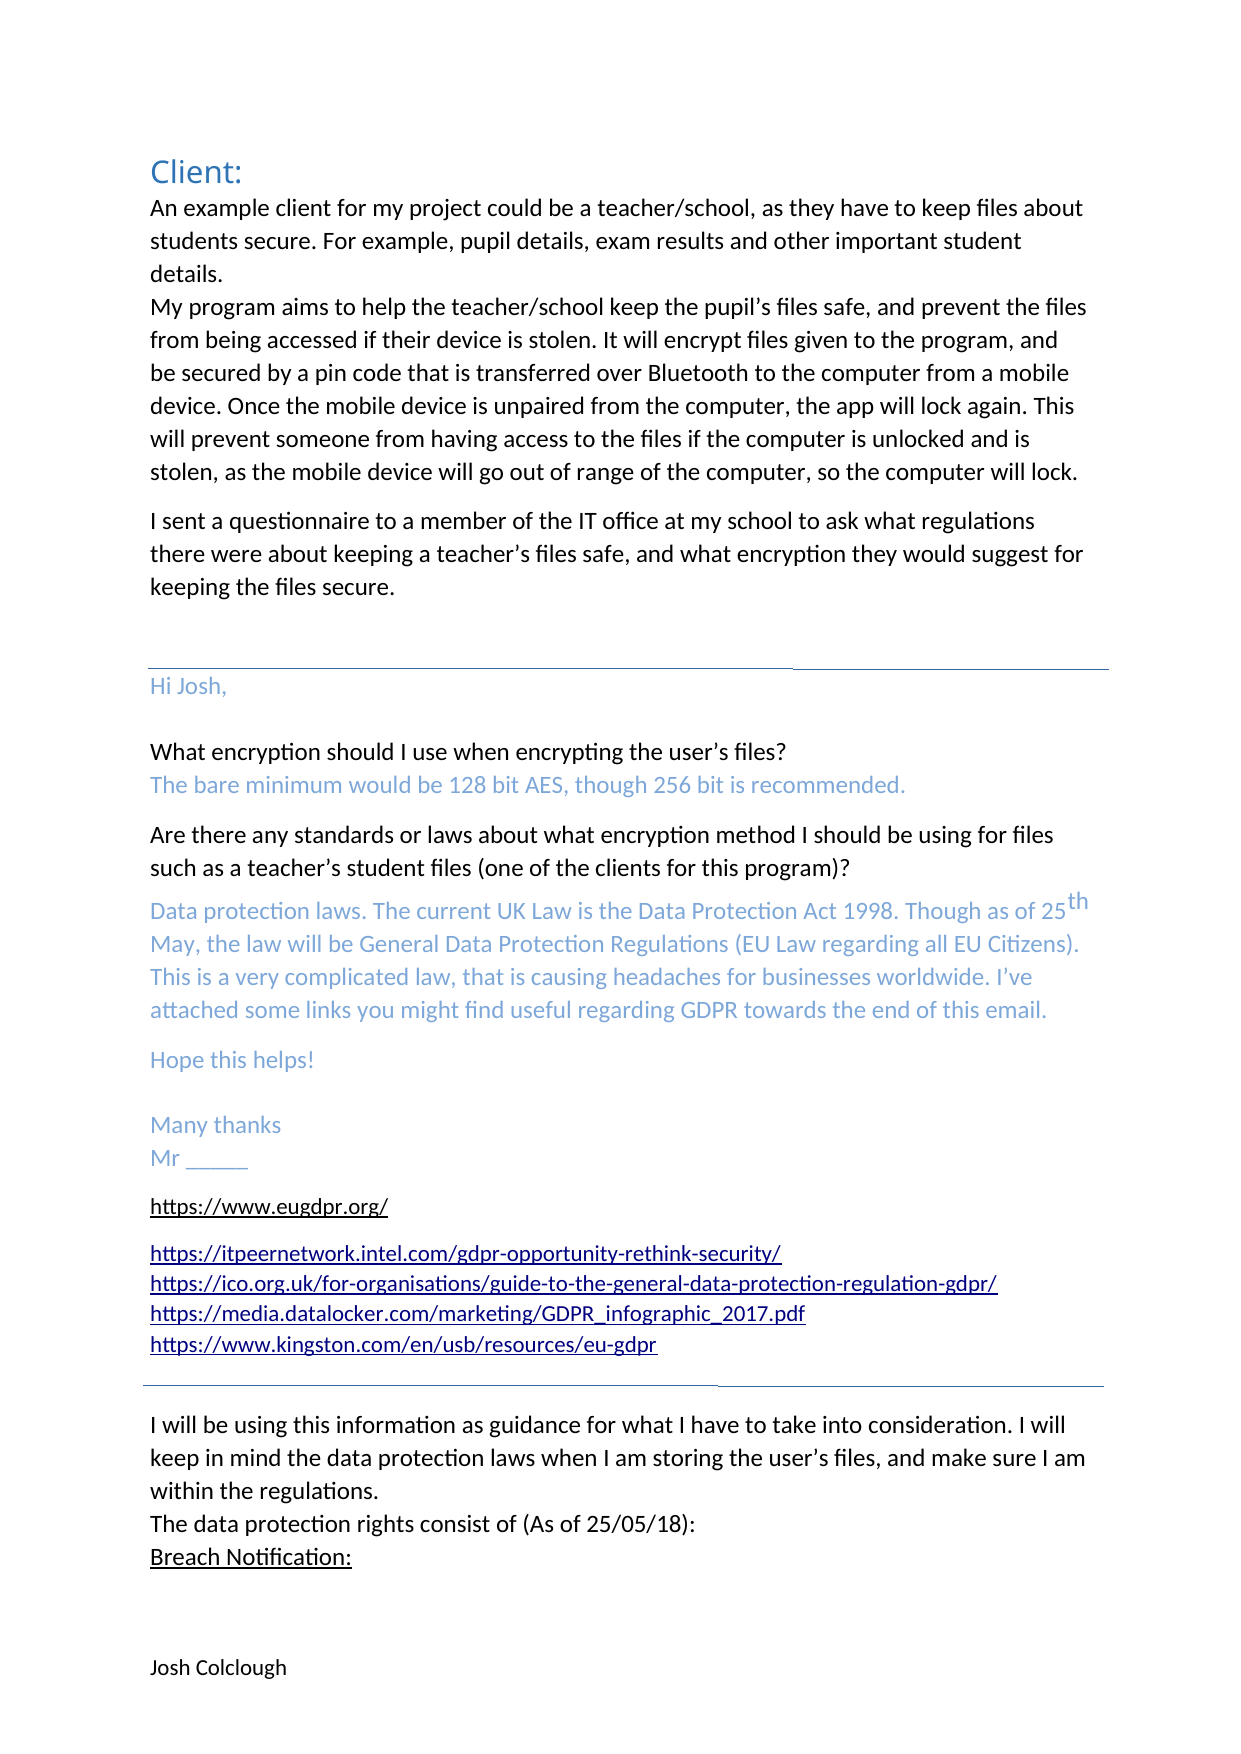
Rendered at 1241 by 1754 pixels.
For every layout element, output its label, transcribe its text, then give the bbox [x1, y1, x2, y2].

text An example client for my project could be a teacher/school, as they have to keep files about students secure. For example, pupil details, exam results and other important student details. My program aims to help the teacher/school keep the pupil’s files safe, and prevent the files from being accessed if their device is stolen. It will encrypt files given to the program, and be secured by a pin code that is transferred over Bluetooth to the computer from a mobile device. Once the mobile device is unpaired from the computer, the app will lock again. This will prevent someone from having access to the files if the computer is unlocked and is stolen, as the mobile device will go out of range of the computer, so the computer will lock. [150, 193, 1090, 486]
text Are there any standards or laws about what encryption method I should be using for files such as a teacher’s student files (one of the clients for this program)? Data protection laws. The current UK Law is the Data Protection Act 1998. Though as of 25th May, the law will be General Data Protection Regulations (EU Law regarding all EU Citizens). This is a very complicated law, that is causing headaches for businesses worldwide. I’ve attached some links you might find useful regarding GDPR towards the end of this email. [150, 819, 1090, 1025]
text I will be using this information as guidance for what I have to take into consideration. I will keep in mind the data protection laws when I am storing the user’s files, and make sure I am within the regulations. The data protection rights consist of (As of 25/05/18): Breach Notification: [150, 1409, 1090, 1572]
text I sent a questionnaire to a member of the IT office at my school to ask what regulations there were about keeping a teacher’s files safe, and what encryption they would suggest for keeping the files secure. [150, 506, 1090, 602]
text https://www.kingston.com/en/usb/resources/eu-gdpr [150, 1330, 1090, 1358]
text https://ico.org.uk/for-organisations/guide-to-the-general-data-protection-regulation-gdpr/ [150, 1269, 1090, 1297]
text Hi Josh, What encryption should I use when encrypting the user’s files? The bare minimum would be 128 bit AES, though 256 bit is recommended. [150, 671, 1090, 800]
text https://www.eugdpr.org/ [150, 1192, 1090, 1220]
text https://itpeernetwork.intel.com/gdpr-opportunity-rethink-security/ [150, 1239, 1090, 1267]
subtitle Client: [150, 150, 1090, 193]
text Hope this helps! Many thanks Mr _____ [150, 1044, 1090, 1173]
text https://media.datalocker.com/marketing/GDPR_infographic_2017.pdf [150, 1299, 1090, 1327]
